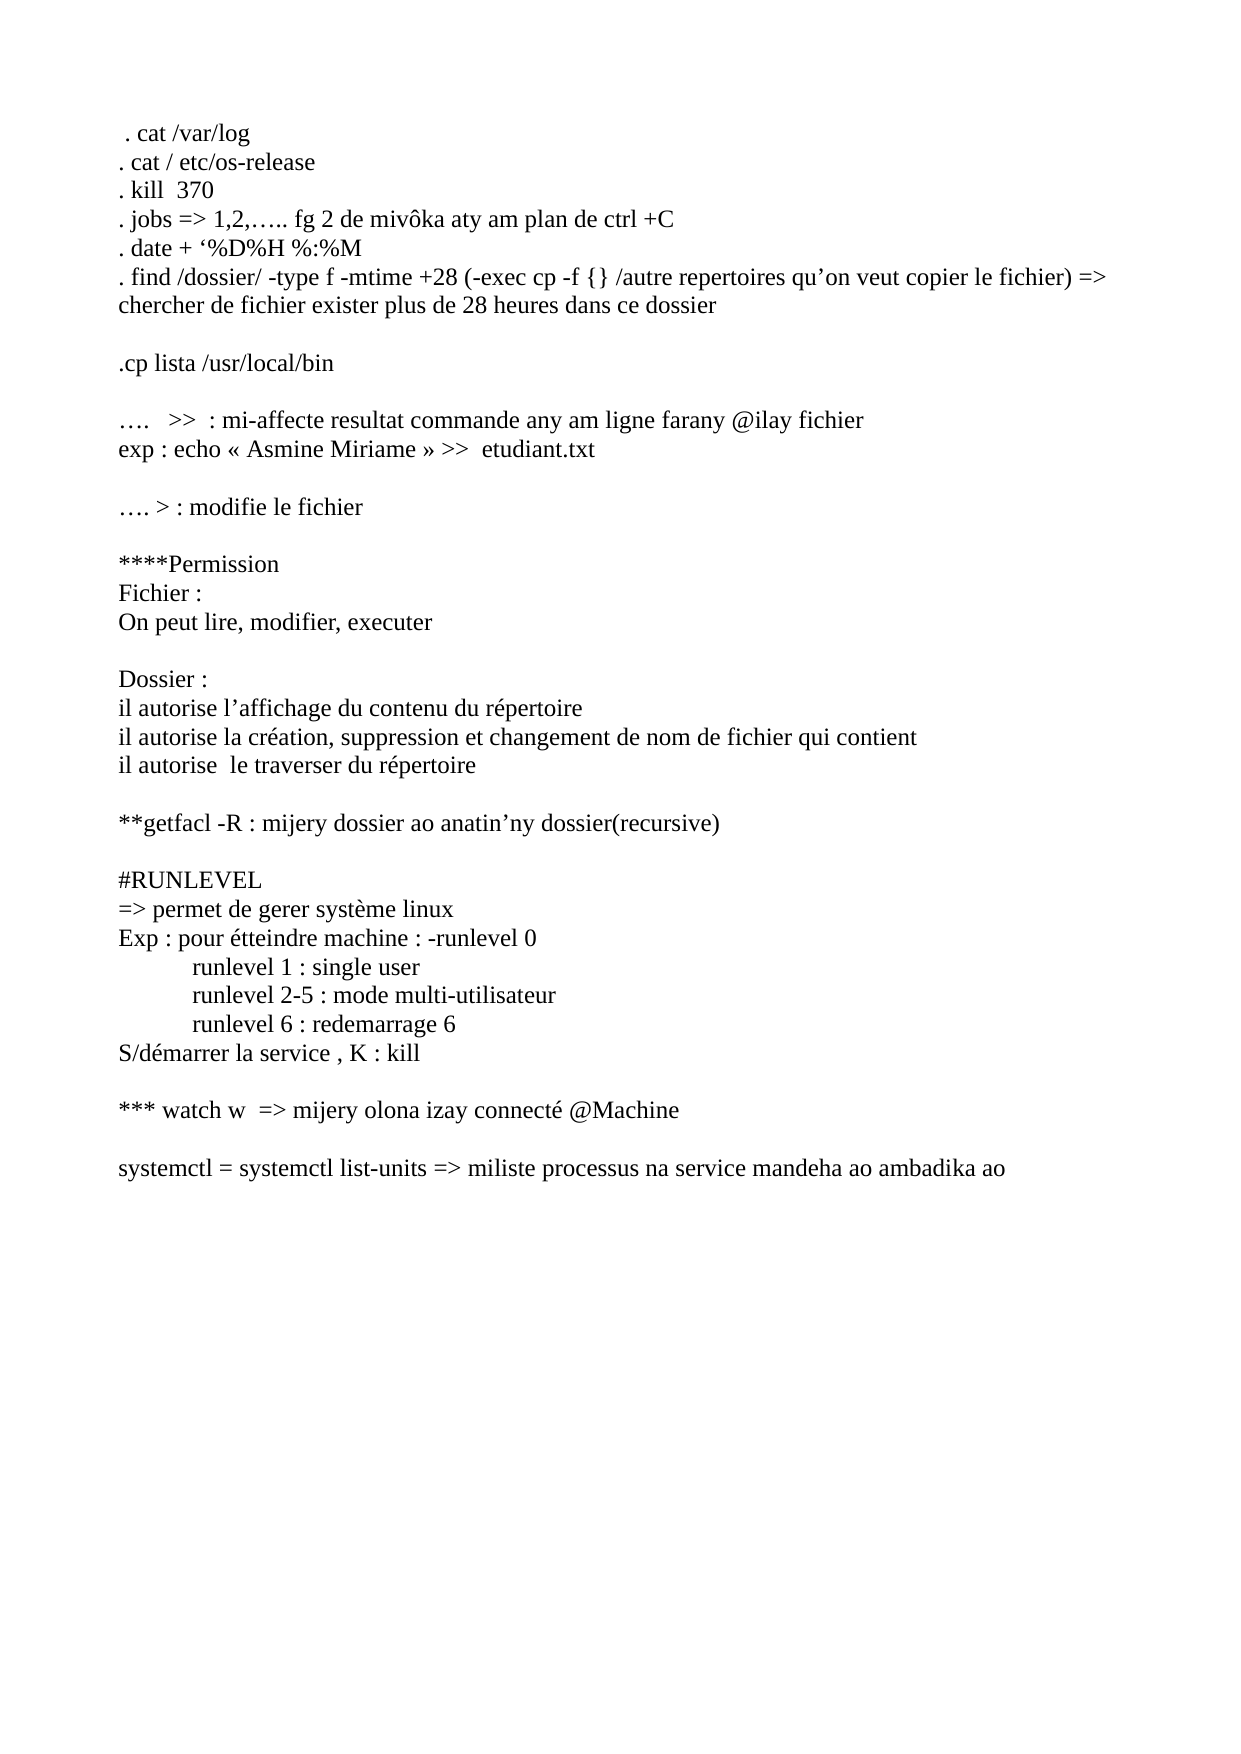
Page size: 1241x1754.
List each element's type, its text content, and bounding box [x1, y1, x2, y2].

text S/démarrer la service , K : kill [118, 1038, 1122, 1067]
text Dossier : [118, 664, 1122, 693]
text . find /dossier/ -type f -mtime +28 (-exec cp -f {} /autre repertoires qu’on veut copier le fichier) => chercher de fichier exister plus de 28 heures dans ce dossier [118, 262, 1122, 319]
text . kill 370 [118, 176, 1122, 204]
text *** watch w => mijery olona izay connecté @Machine [118, 1096, 1122, 1124]
text . date + ‘%D%H %:%M [118, 233, 1122, 262]
text il autorise la création, suppression et changement de nom de fichier qui contient [118, 722, 1122, 751]
text il autorise le traverser du répertoire [118, 751, 1122, 779]
text Exp : pour étteindre machine : -runlevel 0 [118, 923, 1122, 952]
text ****Permission [118, 549, 1122, 578]
text exp : echo « Asmine Miriame » >> etudiant.txt [118, 434, 1122, 463]
text Fichier : [118, 578, 1122, 607]
text …. > : modifie le fichier [118, 492, 1122, 521]
text #RUNLEVEL [118, 866, 1122, 894]
text . jobs => 1,2,….. fg 2 de mivôka aty am plan de ctrl +C [118, 204, 1122, 233]
text On peut lire, modifier, executer [118, 607, 1122, 636]
text .cp lista /usr/local/bin [118, 348, 1122, 377]
text runlevel 6 : redemarrage 6 [118, 1009, 1122, 1038]
text systemctl = systemctl list-units => miliste processus na service mandeha ao ambadika ao [118, 1153, 1122, 1182]
text runlevel 1 : single user [118, 952, 1122, 981]
text …. >> : mi-affecte resultat commande any am ligne farany @ilay fichier [118, 406, 1122, 434]
text il autorise l’affichage du contenu du répertoire [118, 693, 1122, 722]
text **getfacl -R : mijery dossier ao anatin’ny dossier(recursive) [118, 808, 1122, 837]
text . cat /var/log [118, 118, 1122, 147]
text . cat / etc/os-release [118, 147, 1122, 176]
text runlevel 2-5 : mode multi-utilisateur [118, 981, 1122, 1009]
text => permet de gerer système linux [118, 894, 1122, 923]
